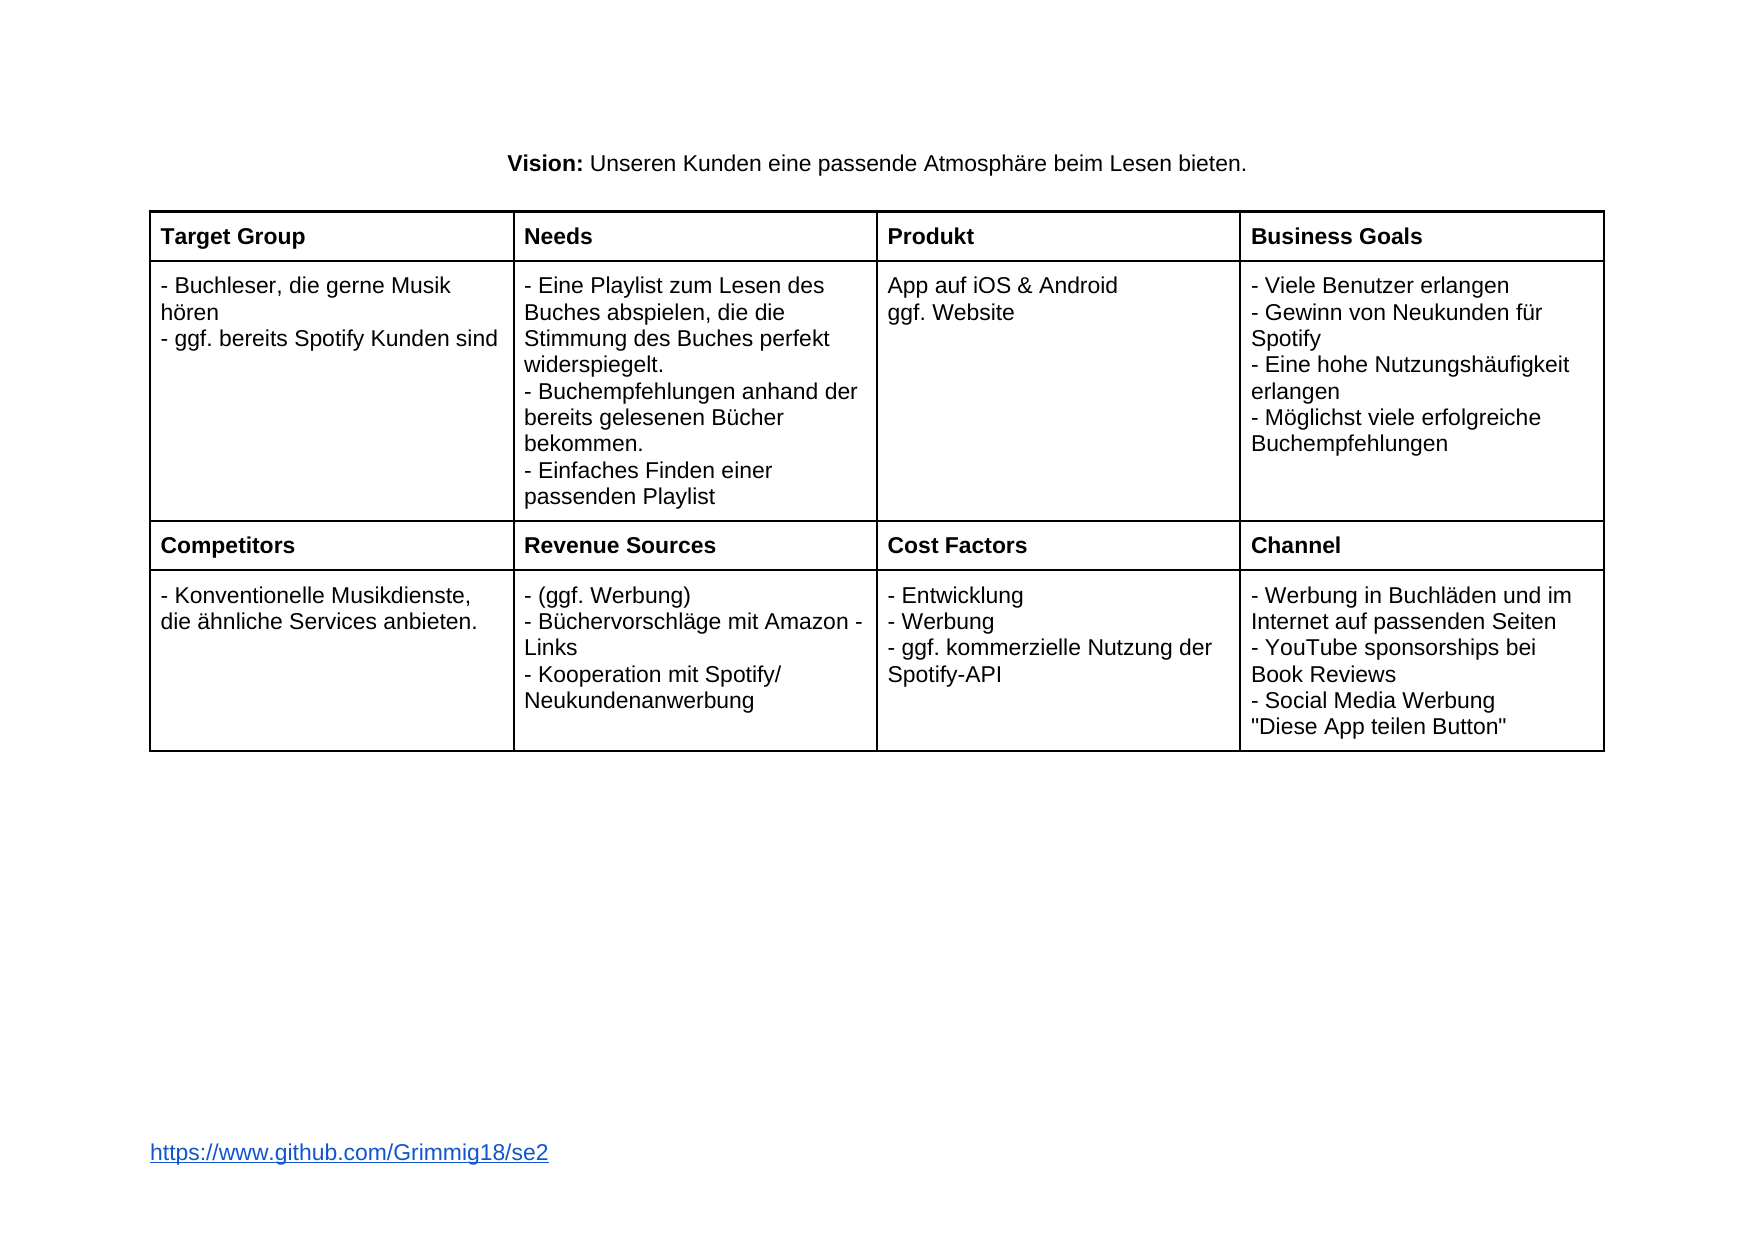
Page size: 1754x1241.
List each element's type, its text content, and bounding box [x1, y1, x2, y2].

table_cell Cost Factors [878, 522, 1239, 569]
table_cell - Konventionelle Musikdienste, die ähnliche Services anbieten. [151, 571, 513, 750]
table_cell Competitors [151, 522, 513, 569]
table_cell Channel [1241, 522, 1603, 569]
table_header Needs [515, 213, 876, 260]
table_cell - Buchleser, die gerne Musik hören - ggf. bereits Spotify Kunden sind [151, 262, 513, 520]
table_cell - Entwicklung - Werbung - ggf. kommerzielle Nutzung der Spotify-API [878, 571, 1239, 750]
table_cell - (ggf. Werbung) - Büchervorschläge mit Amazon - Links - Kooperation mit Spotify/ Neukundenanwerbung [515, 571, 876, 750]
table_header Target Group [151, 213, 513, 260]
table_cell - Eine Playlist zum Lesen des Buches abspielen, die die Stimmung des Buches perfekt widerspiegelt. - Buchempfehlungen anhand der bereits gelesenen Bücher bekommen. - Einfaches Finden einer passenden Playlist [515, 262, 876, 520]
table_cell App auf iOS & Android ggf. Website [878, 262, 1239, 520]
table_header Business Goals [1241, 213, 1603, 260]
table_cell - Werbung in Buchläden und im Internet auf passenden Seiten - YouTube sponsorships bei Book Reviews - Social Media Werbung "Diese App teilen Button" [1241, 571, 1603, 750]
table_cell Revenue Sources [515, 522, 876, 569]
table_header Produkt [878, 213, 1239, 260]
text Vision: Unseren Kunden eine passende Atmosphäre beim Lesen bieten. [150, 150, 1604, 176]
table_cell - Viele Benutzer erlangen - Gewinn von Neukunden für Spotify - Eine hohe Nutzungshäufigkeit erlangen - Möglichst viele erfolgreiche Buchempfehlungen [1241, 262, 1603, 520]
